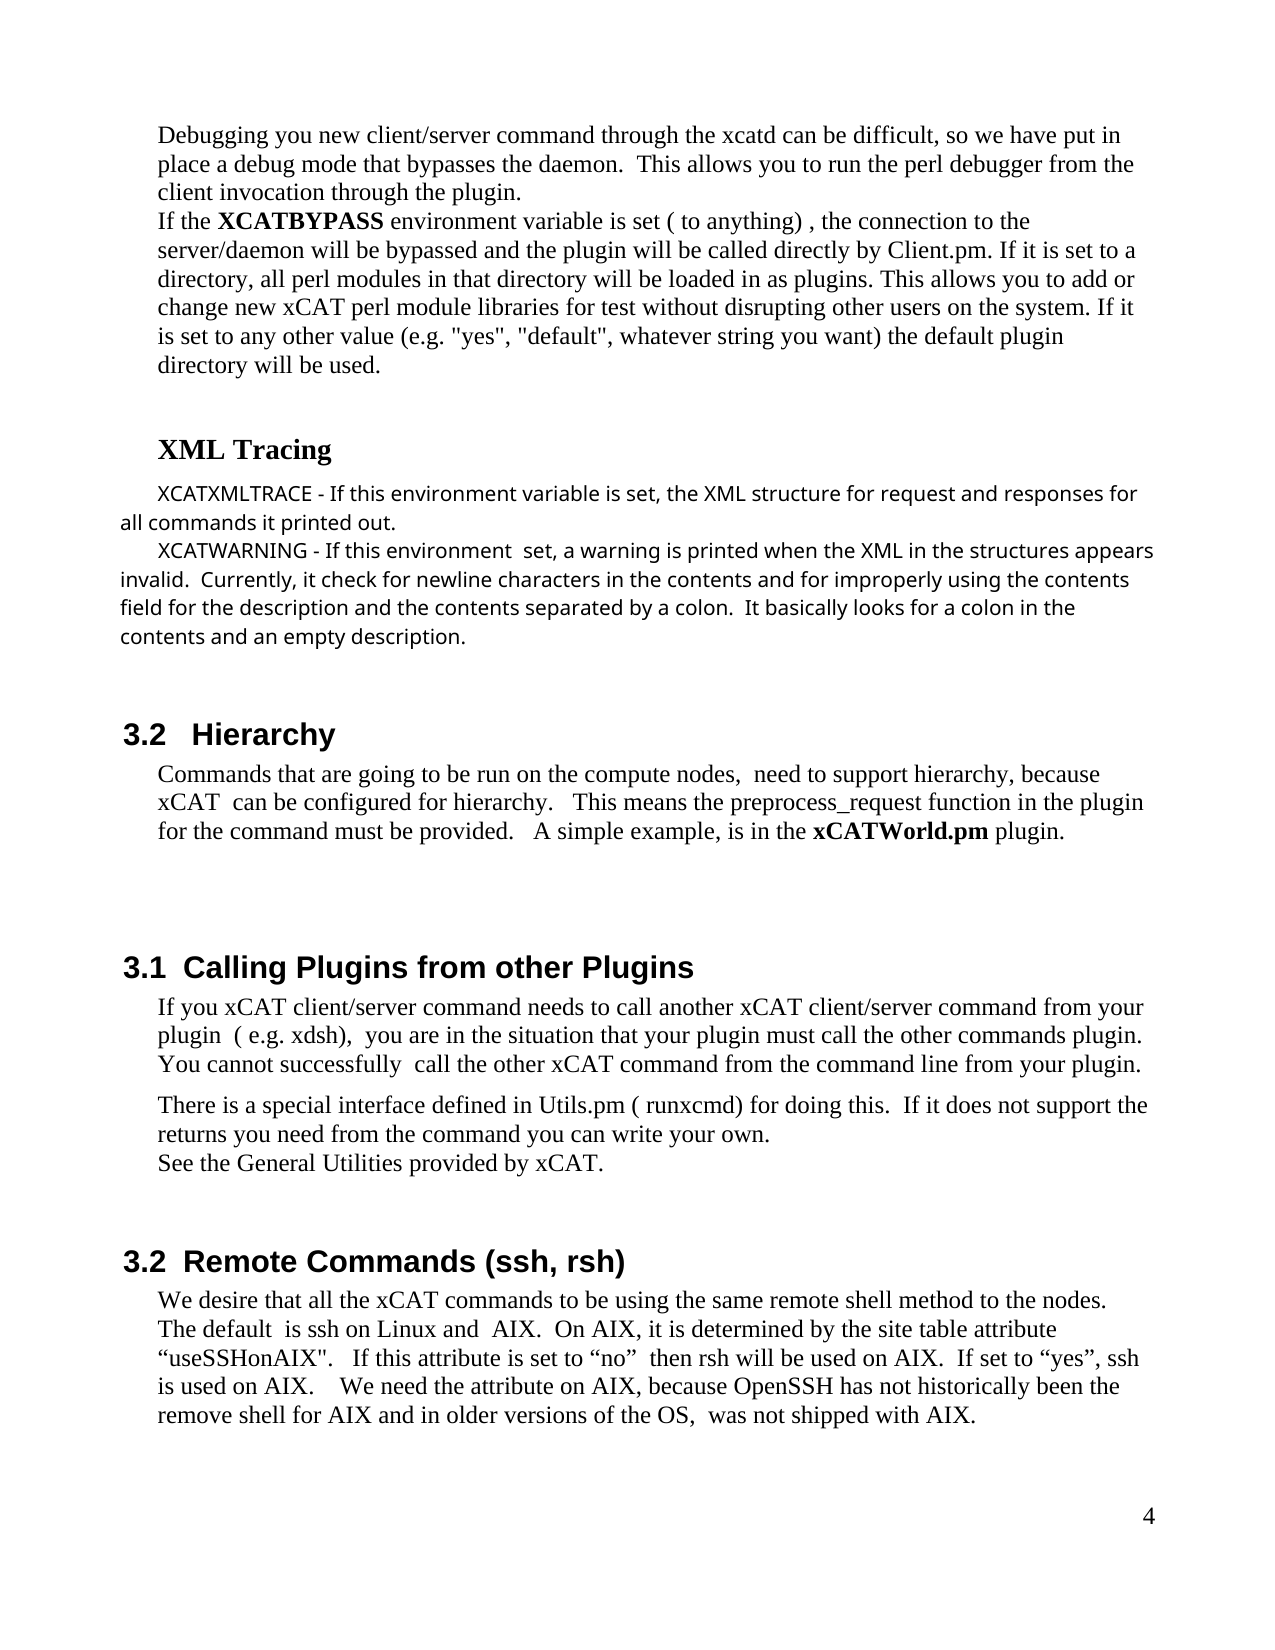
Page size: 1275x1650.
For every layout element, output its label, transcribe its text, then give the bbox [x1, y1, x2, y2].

text If you xCAT client/server command needs to call another xCAT client/server command from your plugin ( e.g. xdsh), you are in the situation that your plugin must call the other commands plugin. You cannot successfully call the other xCAT command from the command line from your plugin. [157, 992, 1155, 1078]
text We desire that all the xCAT commands to be using the same remote shell method to the nodes. The default is ssh on Linux and AIX. On AIX, it is determined by the site table attribute “useSSHonAIX". If this attribute is set to “no” then rsh will be used on AIX. If set to “yes”, ssh is used on AIX. We need the attribute on AIX, because OpenSSH has not historically been the remove shell for AIX and in older versions of the OS, was not shipped with AIX. [157, 1285, 1155, 1429]
text There is a special interface defined in Utils.pm ( runxcmd) for doing this. If it does not support the returns you need from the command you can write your own. See the General Utilities provided by xCAT. [157, 1091, 1155, 1177]
subtitle Calling Plugins from other Plugins [123, 949, 1155, 986]
text place a debug mode that bypasses the daemon. This allows you to run the perl debugger from the [120, 149, 1155, 177]
text If the XCATBYPASS environment variable is set ( to anything) , the connection to the server/daemon will be bypassed and the plugin will be called directly by Client.pm. If it is set to a directory, all perl modules in that directory will be loaded in as plugins. This allows you to add or change new xCAT perl module libraries for test without disrupting other users on the system. If it is set to any other value (e.g. "yes", "default", whatever string you want) the default plugin directory will be used. [157, 206, 1155, 379]
text Debugging you new client/server command through the xcatd can be difficult, so we have put in [120, 120, 1155, 149]
text XCATXMLTRACE - If this environment variable is set, the XML structure for request and responses for all commands it printed out. [120, 478, 1155, 536]
subtitle Remote Commands (ssh, rsh) [123, 1243, 1155, 1279]
subtitle Hierarchy [123, 716, 1155, 752]
text Commands that are going to be run on the compute nodes, need to support hierarchy, because xCAT can be configured for hierarchy. This means the preprocess_request function in the plugin for the command must be provided. A simple example, is in the xCATWorld.pm plugin. [157, 759, 1155, 845]
text XCATWARNING - If this environment set, a warning is printed when the XML in the structures appears invalid. Currently, it check for newline characters in the contents and for improperly using the contents field for the description and the contents separated by a colon. It basically looks for a colon in the contents and an empty description. [120, 536, 1155, 650]
text client invocation through the plugin. [120, 177, 1155, 206]
text XML Tracing [157, 432, 1155, 466]
